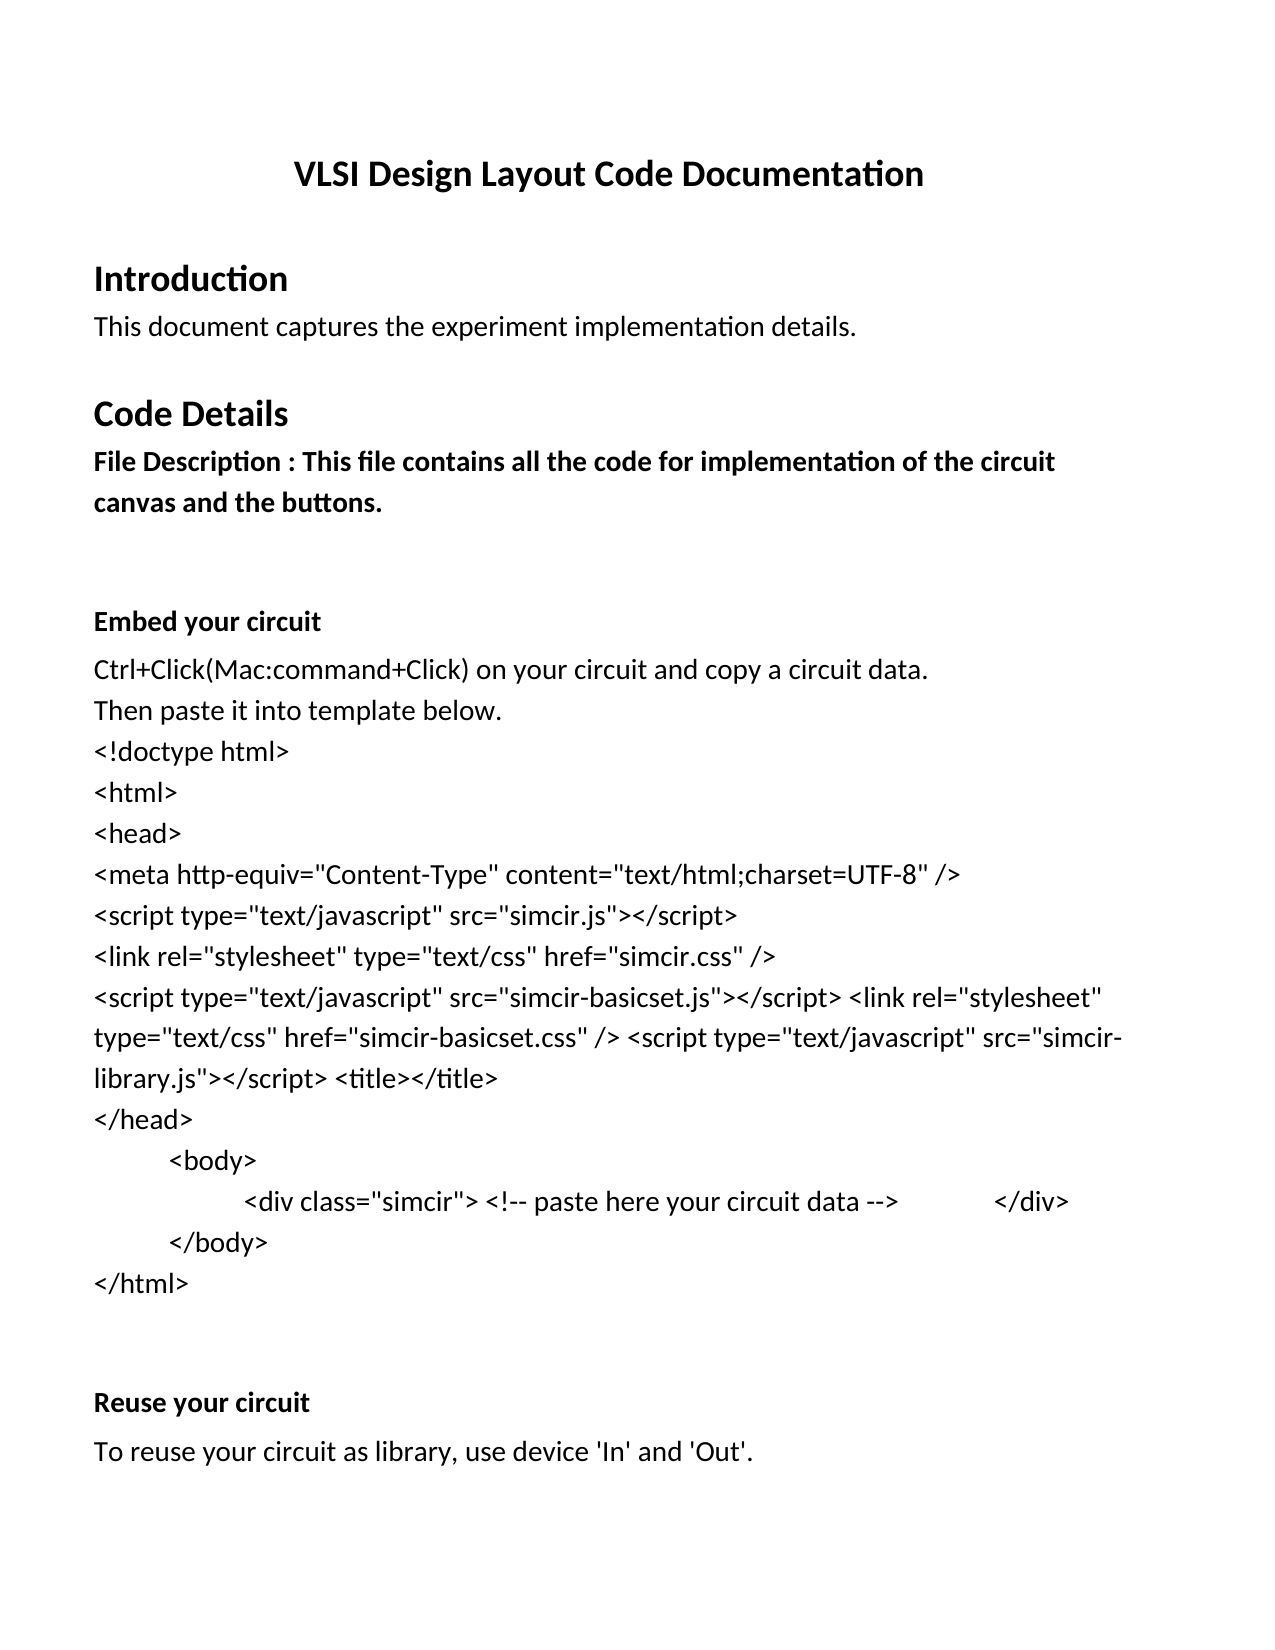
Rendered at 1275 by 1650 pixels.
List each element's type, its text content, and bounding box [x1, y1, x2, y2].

text VLSI Design Layout Code Documentation [94, 150, 1125, 196]
text <script type="text/javascript" src="simcir-basicset.js"></script> <link rel="stylesheet" type="text/css" href="simcir-basicset.css" /> <script type="text/javascript" src="simcir-library.js"></script> <title></title> [94, 979, 1125, 1096]
text <script type="text/javascript" src="simcir.js"></script> [94, 897, 1125, 932]
text <meta http-equiv="Content-Type" content="text/html;charset=UTF-8" /> [94, 856, 1125, 891]
text <link rel="stylesheet" type="text/css" href="simcir.css" /> [94, 938, 1125, 973]
subtitle Embed your circuit [94, 603, 1125, 639]
text Code Details [94, 390, 1125, 436]
text </body> [94, 1224, 1125, 1260]
text <html> [94, 774, 1125, 809]
text </head> [94, 1101, 1125, 1137]
text <head> [94, 815, 1125, 851]
text <!doctype html> [94, 733, 1125, 769]
text To reuse your circuit as library, use device 'In' and 'Out'. [94, 1433, 1125, 1468]
subtitle Reuse your circuit [94, 1384, 1125, 1420]
text <div class="simcir"> <!-- paste here your circuit data --> </div> [94, 1183, 1125, 1219]
text This document captures the experiment implementation details. [94, 308, 1125, 344]
text </html> [94, 1265, 1125, 1301]
text File Description : This file contains all the code for implementation of the circuit canvas and the buttons. [94, 443, 1125, 519]
text Ctrl+Click(Mac:command+Click) on your circuit and copy a circuit data. Then paste it into template below. [94, 651, 1125, 728]
text Introduction [94, 255, 1125, 301]
text <body> [94, 1142, 1125, 1178]
